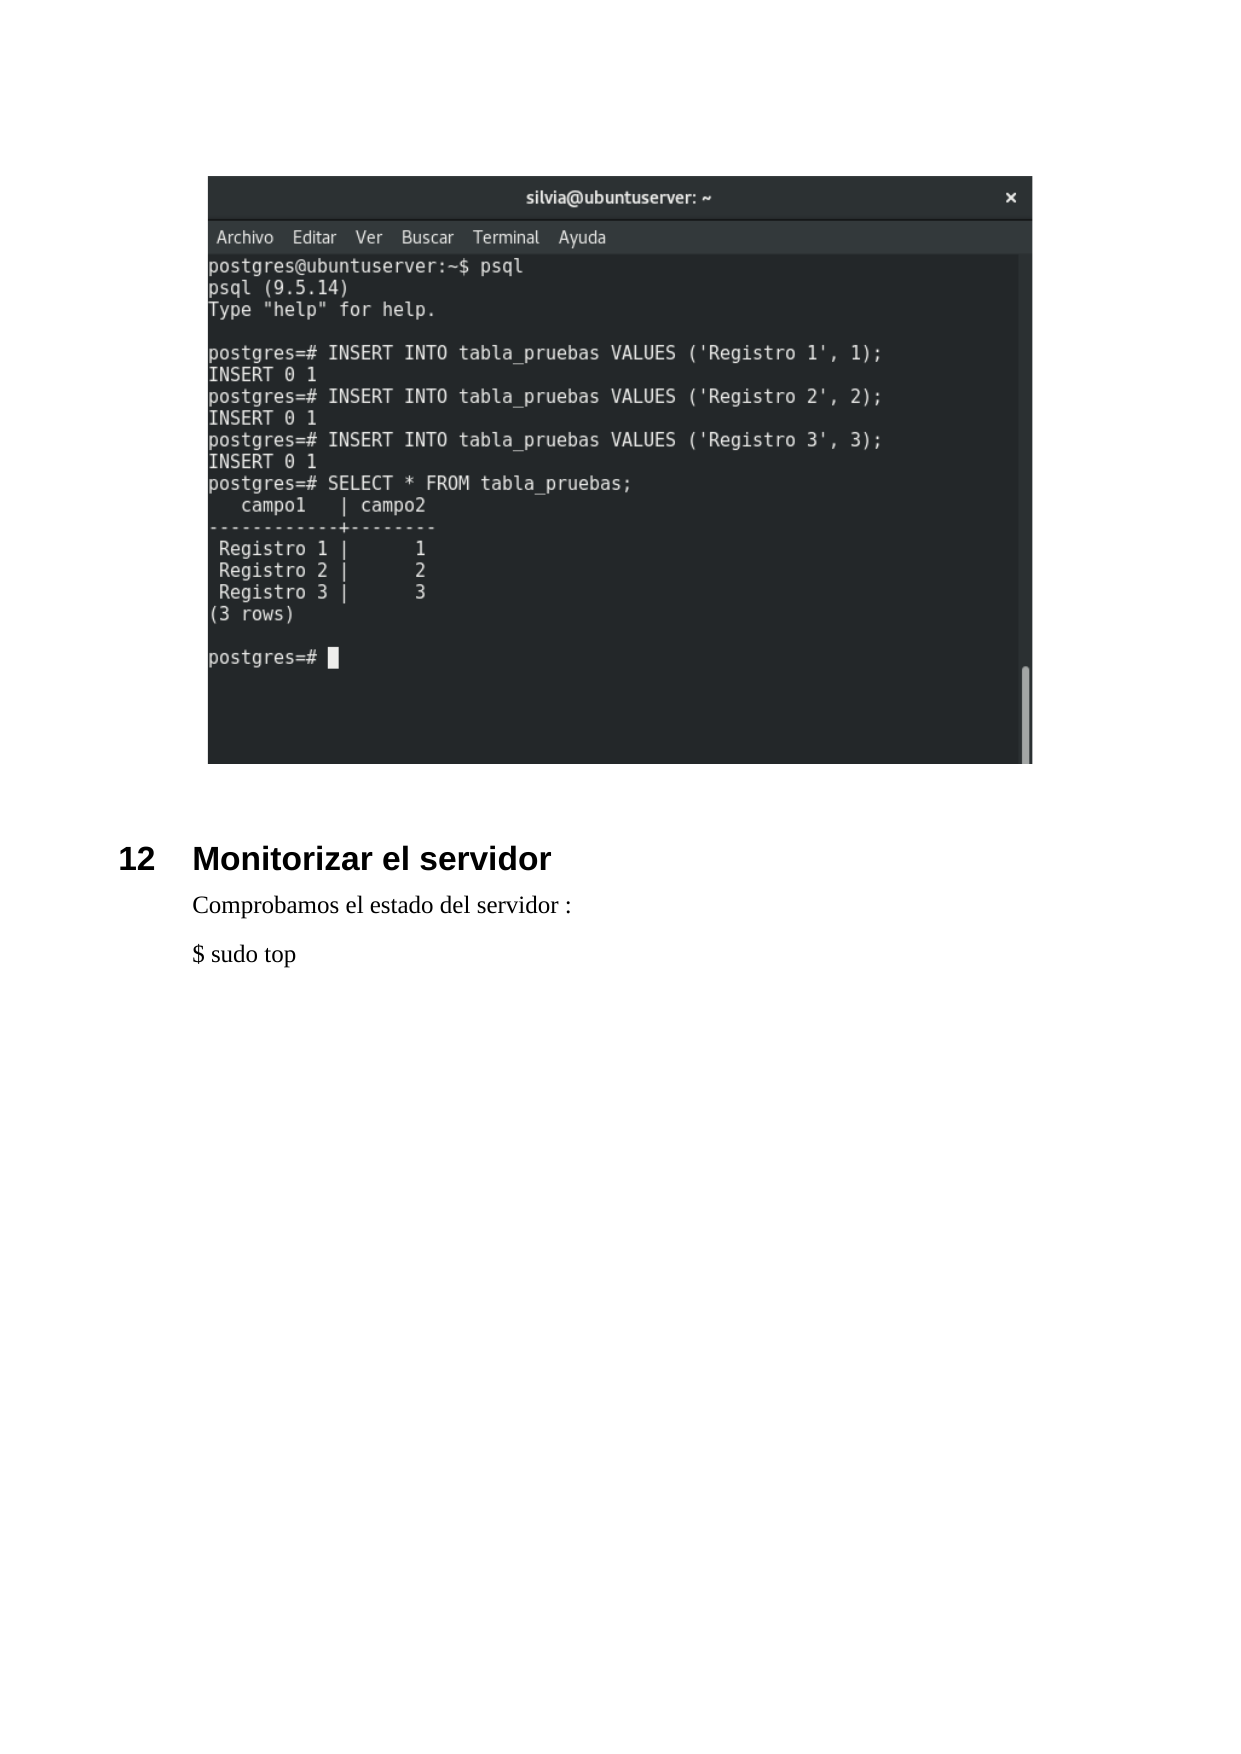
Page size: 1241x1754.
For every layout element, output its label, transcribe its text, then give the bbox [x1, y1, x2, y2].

subtitle Monitorizar el servidor [118, 839, 1122, 878]
text $ sudo top [118, 939, 1122, 968]
picture [207, 176, 1033, 764]
text Comprobamos el estado del servidor : [118, 890, 1122, 919]
